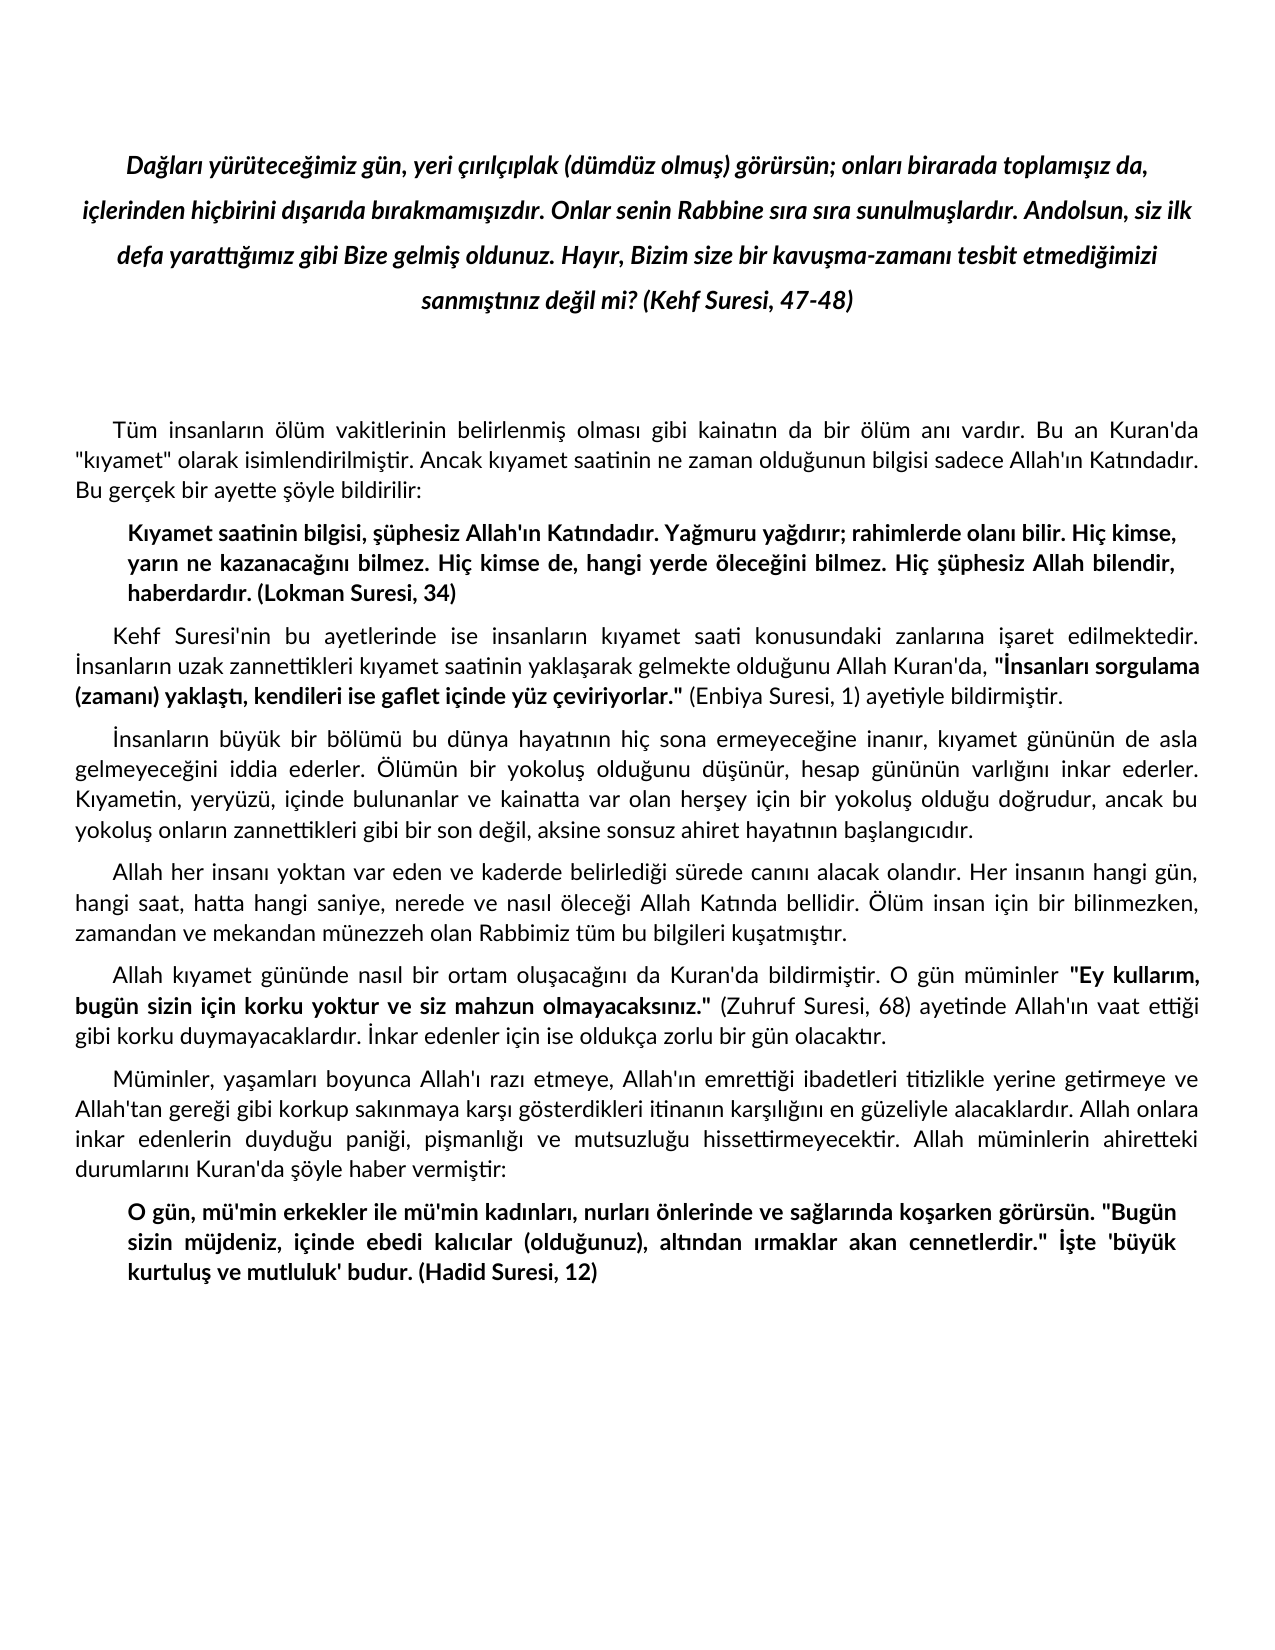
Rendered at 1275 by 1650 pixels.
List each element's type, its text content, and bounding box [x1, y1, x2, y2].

text İnsanların büyük bir bölümü bu dünya hayatının hiç sona ermeyeceğine inanır, kıyamet gününün de asla gelmeyeceğini iddia ederler. Ölümün bir yokoluş olduğunu düşünür, hesap gününün varlığını inkar ederler. Kıyametin, yeryüzü, içinde bulunanlar ve kainatta var olan herşey için bir yokoluş olduğu doğrudur, ancak bu yokoluş onların zannettikleri gibi bir son değil, aksine sonsuz ahiret hayatının başlangıcıdır. [75, 725, 1200, 843]
text Allah kıyamet gününde nasıl bir ortam oluşacağını da Kuran'da bildirmiştir. O gün müminler "Ey kullarım, bugün sizin için korku yoktur ve siz mahzun olmayacaksınız." (Zuhruf Suresi, 68) ayetinde Allah'ın vaat ettiği gibi korku duymayacaklardır. İnkar edenler için ise oldukça zorlu bir gün olacaktır. [75, 961, 1200, 1049]
text Tüm insanların ölüm vakitlerinin belirlenmiş olması gibi kainatın da bir ölüm anı vardır. Bu an Kuran'da "kıyamet" olarak isimlendirilmiştir. Ancak kıyamet saatinin ne zaman olduğunun bilgisi sadece Allah'ın Katındadır. Bu gerçek bir ayette şöyle bildirilir: [75, 415, 1200, 503]
text Dağları yürüteceğimiz gün, yeri çırılçıplak (dümdüz olmuş) görürsün; onları birarada toplamışız da, içlerinden hiçbirini dışarıda bırakmamışızdır. Onlar senin Rabbine sıra sıra sunulmuşlardır. Andolsun, siz ilk defa yarattığımız gibi Bize gelmiş oldunuz. Hayır, Bizim size bir kavuşma-zamanı tesbit etmediğimizi sanmıştınız değil mi? (Kehf Suresi, 47-48) [75, 150, 1200, 315]
text Allah her insanı yoktan var eden ve kaderde belirlediği sürede canını alacak olandır. Her insanın hangi gün, hangi saat, hatta hangi saniye, nerede ve nasıl öleceği Allah Katında bellidir. Ölüm insan için bir bilinmezken, zamandan ve mekandan münezzeh olan Rabbimiz tüm bu bilgileri kuşatmıştır. [75, 858, 1200, 946]
text O gün, mü'min erkekler ile mü'min kadınları, nurları önlerinde ve sağlarında koşarken görürsün. "Bugün sizin müjdeniz, içinde ebedi kalıcılar (olduğunuz), altından ırmaklar akan cennetlerdir." İşte 'büyük kurtuluş ve mutluluk' budur. (Hadid Suresi, 12) [127, 1198, 1177, 1286]
text Kıyamet saatinin bilgisi, şüphesiz Allah'ın Katındadır. Yağmuru yağdırır; rahimlerde olanı bilir. Hiç kimse, yarın ne kazanacağını bilmez. Hiç kimse de, hangi yerde öleceğini bilmez. Hiç şüphesiz Allah bilendir, haberdardır. (Lokman Suresi, 34) [127, 518, 1177, 606]
text Kehf Suresi'nin bu ayetlerinde ise insanların kıyamet saati konusundaki zanlarına işaret edilmektedir. İnsanların uzak zannettikleri kıyamet saatinin yaklaşarak gelmekte olduğunu Allah Kuran'da, "İnsanları sorgulama (zamanı) yaklaştı, kendileri ise gaflet içinde yüz çeviriyorlar." (Enbiya Suresi, 1) ayetiyle bildirmiştir. [75, 622, 1200, 709]
text Müminler, yaşamları boyunca Allah'ı razı etmeye, Allah'ın emrettiği ibadetleri titizlikle yerine getirmeye ve Allah'tan gereği gibi korkup sakınmaya karşı gösterdikleri itinanın karşılığını en güzeliyle alacaklardır. Allah onlara inkar edenlerin duyduğu paniği, pişmanlığı ve mutsuzluğu hissettirmeyecektir. Allah müminlerin ahiretteki durumlarını Kuran'da şöyle haber vermiştir: [75, 1064, 1200, 1182]
